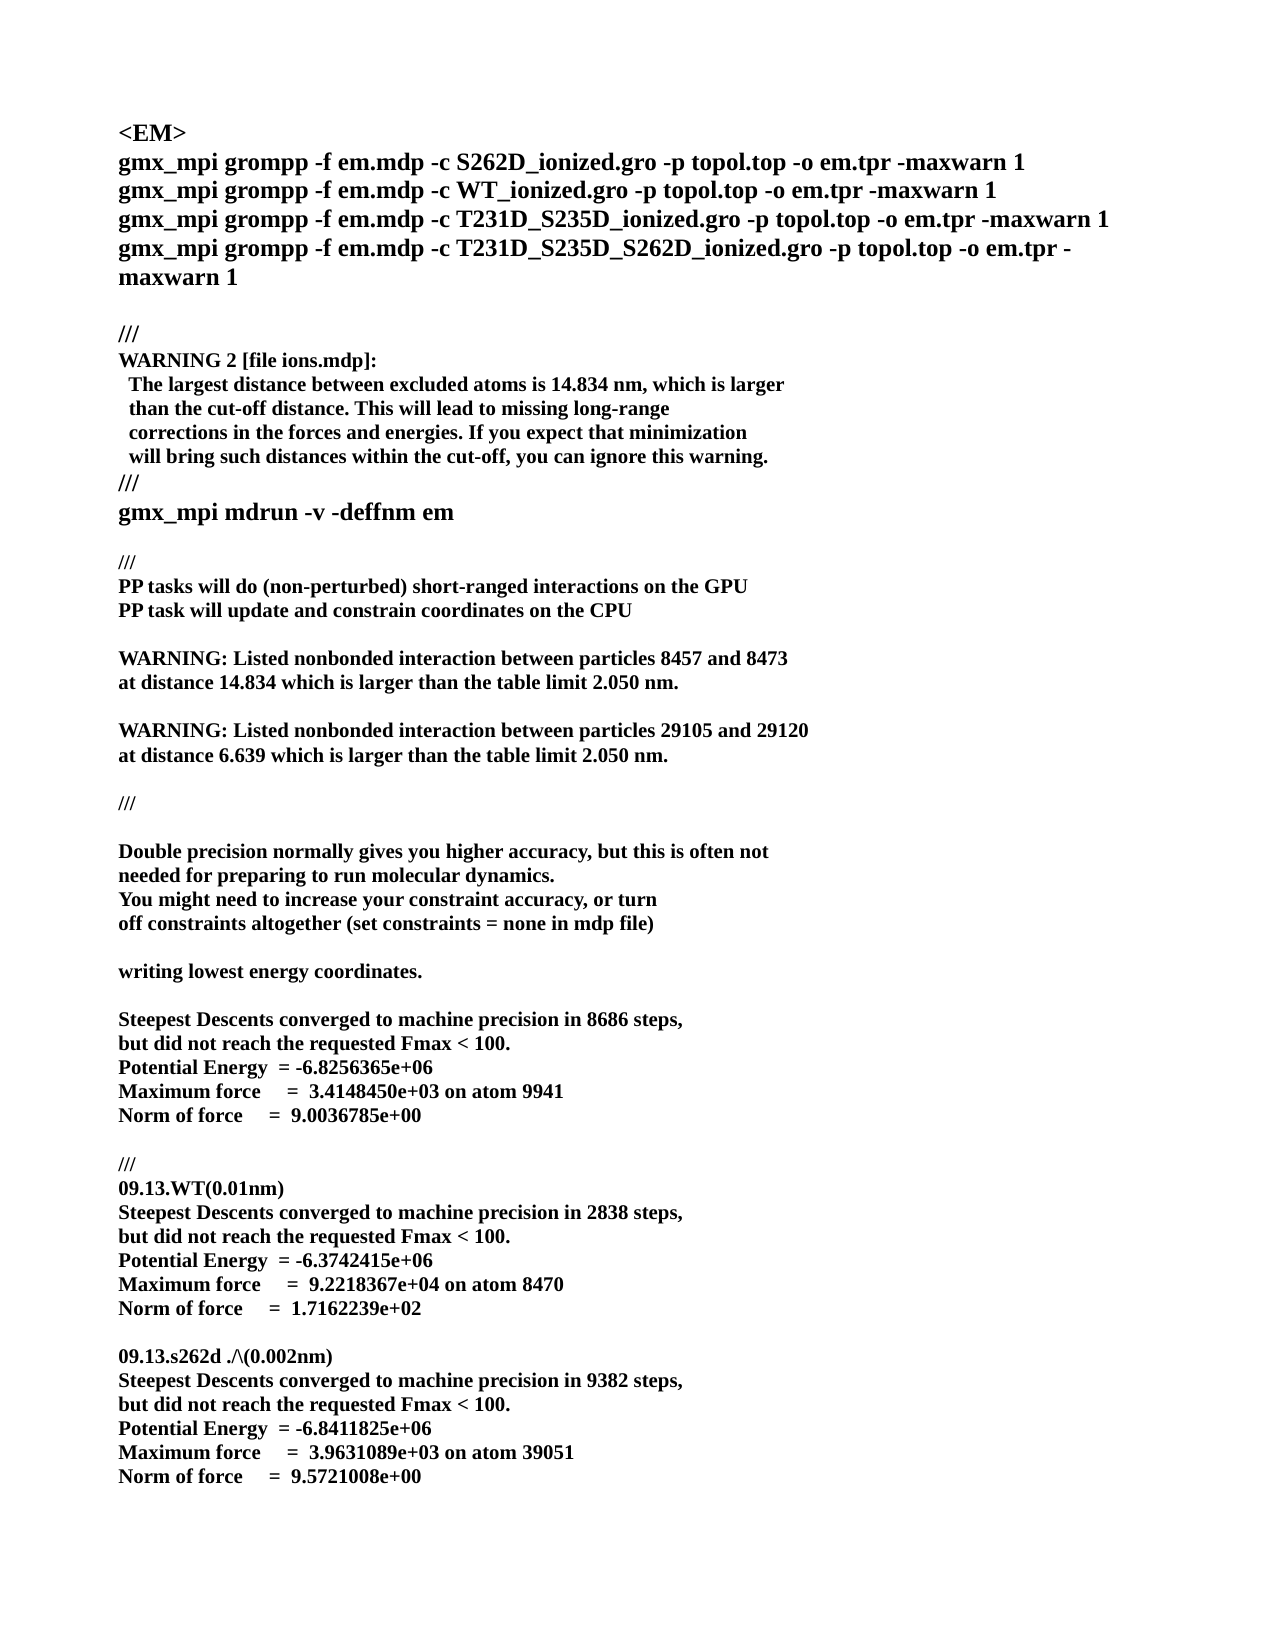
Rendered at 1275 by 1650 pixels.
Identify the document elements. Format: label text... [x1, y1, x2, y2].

text gmx_mpi grompp -f em.mdp -c T231D_S235D_S262D_ionized.gro -p topol.top -o em.tpr -maxwarn 1 [118, 233, 1157, 291]
text at distance 6.639 which is larger than the table limit 2.050 nm. [118, 742, 1157, 767]
text Steepest Descents converged to machine precision in 2838 steps, [118, 1200, 1157, 1224]
text Potential Energy = -6.3742415e+06 [118, 1248, 1157, 1272]
text Maximum force = 3.9631089e+03 on atom 39051 [118, 1440, 1157, 1464]
text You might need to increase your constraint accuracy, or turn [118, 887, 1157, 911]
text but did not reach the requested Fmax < 100. [118, 1392, 1157, 1416]
text WARNING: Listed nonbonded interaction between particles 29105 and 29120 [118, 718, 1157, 742]
text Maximum force = 9.2218367e+04 on atom 8470 [118, 1272, 1157, 1296]
text /// [118, 791, 1157, 815]
text WARNING: Listed nonbonded interaction between particles 8457 and 8473 [118, 646, 1157, 670]
text Potential Energy = -6.8256365e+06 [118, 1055, 1157, 1079]
text off constraints altogether (set constraints = none in mdp file) [118, 911, 1157, 935]
text gmx_mpi grompp -f em.mdp -c WT_ionized.gro -p topol.top -o em.tpr -maxwarn 1 [118, 176, 1157, 204]
text writing lowest energy coordinates. [118, 959, 1157, 983]
text Norm of force = 9.0036785e+00 [118, 1103, 1157, 1127]
text PP tasks will do (non-perturbed) short-ranged interactions on the GPU [118, 574, 1157, 598]
text gmx_mpi mdrun -v -deffnm em [118, 497, 1157, 526]
text but did not reach the requested Fmax < 100. [118, 1224, 1157, 1248]
text /// [118, 550, 1157, 574]
text Norm of force = 1.7162239e+02 [118, 1296, 1157, 1320]
text Maximum force = 3.4148450e+03 on atom 9941 [118, 1079, 1157, 1103]
text /// [118, 319, 1157, 348]
text but did not reach the requested Fmax < 100. [118, 1031, 1157, 1055]
text /// [118, 1152, 1157, 1176]
text will bring such distances within the cut-off, you can ignore this warning. [118, 444, 1157, 468]
text <EM> [118, 118, 1157, 147]
text 09.13.WT(0.01nm) [118, 1176, 1157, 1200]
text WARNING 2 [file ions.mdp]: [118, 348, 1157, 372]
text Potential Energy = -6.8411825e+06 [118, 1416, 1157, 1440]
text Norm of force = 9.5721008e+00 [118, 1464, 1157, 1488]
text 09.13.s262d ./\(0.002nm) [118, 1344, 1157, 1368]
text Steepest Descents converged to machine precision in 9382 steps, [118, 1368, 1157, 1392]
text /// [118, 468, 1157, 497]
text gmx_mpi grompp -f em.mdp -c T231D_S235D_ionized.gro -p topol.top -o em.tpr -maxwarn 1 [118, 204, 1157, 233]
text Double precision normally gives you higher accuracy, but this is often not [118, 839, 1157, 863]
text than the cut-off distance. This will lead to missing long-range [118, 396, 1157, 420]
text at distance 14.834 which is larger than the table limit 2.050 nm. [118, 670, 1157, 694]
text corrections in the forces and energies. If you expect that minimization [118, 420, 1157, 444]
text PP task will update and constrain coordinates on the CPU [118, 598, 1157, 622]
text gmx_mpi grompp -f em.mdp -c S262D_ionized.gro -p topol.top -o em.tpr -maxwarn 1 [118, 147, 1157, 176]
text Steepest Descents converged to machine precision in 8686 steps, [118, 1007, 1157, 1031]
text The largest distance between excluded atoms is 14.834 nm, which is larger [118, 372, 1157, 396]
text needed for preparing to run molecular dynamics. [118, 863, 1157, 887]
